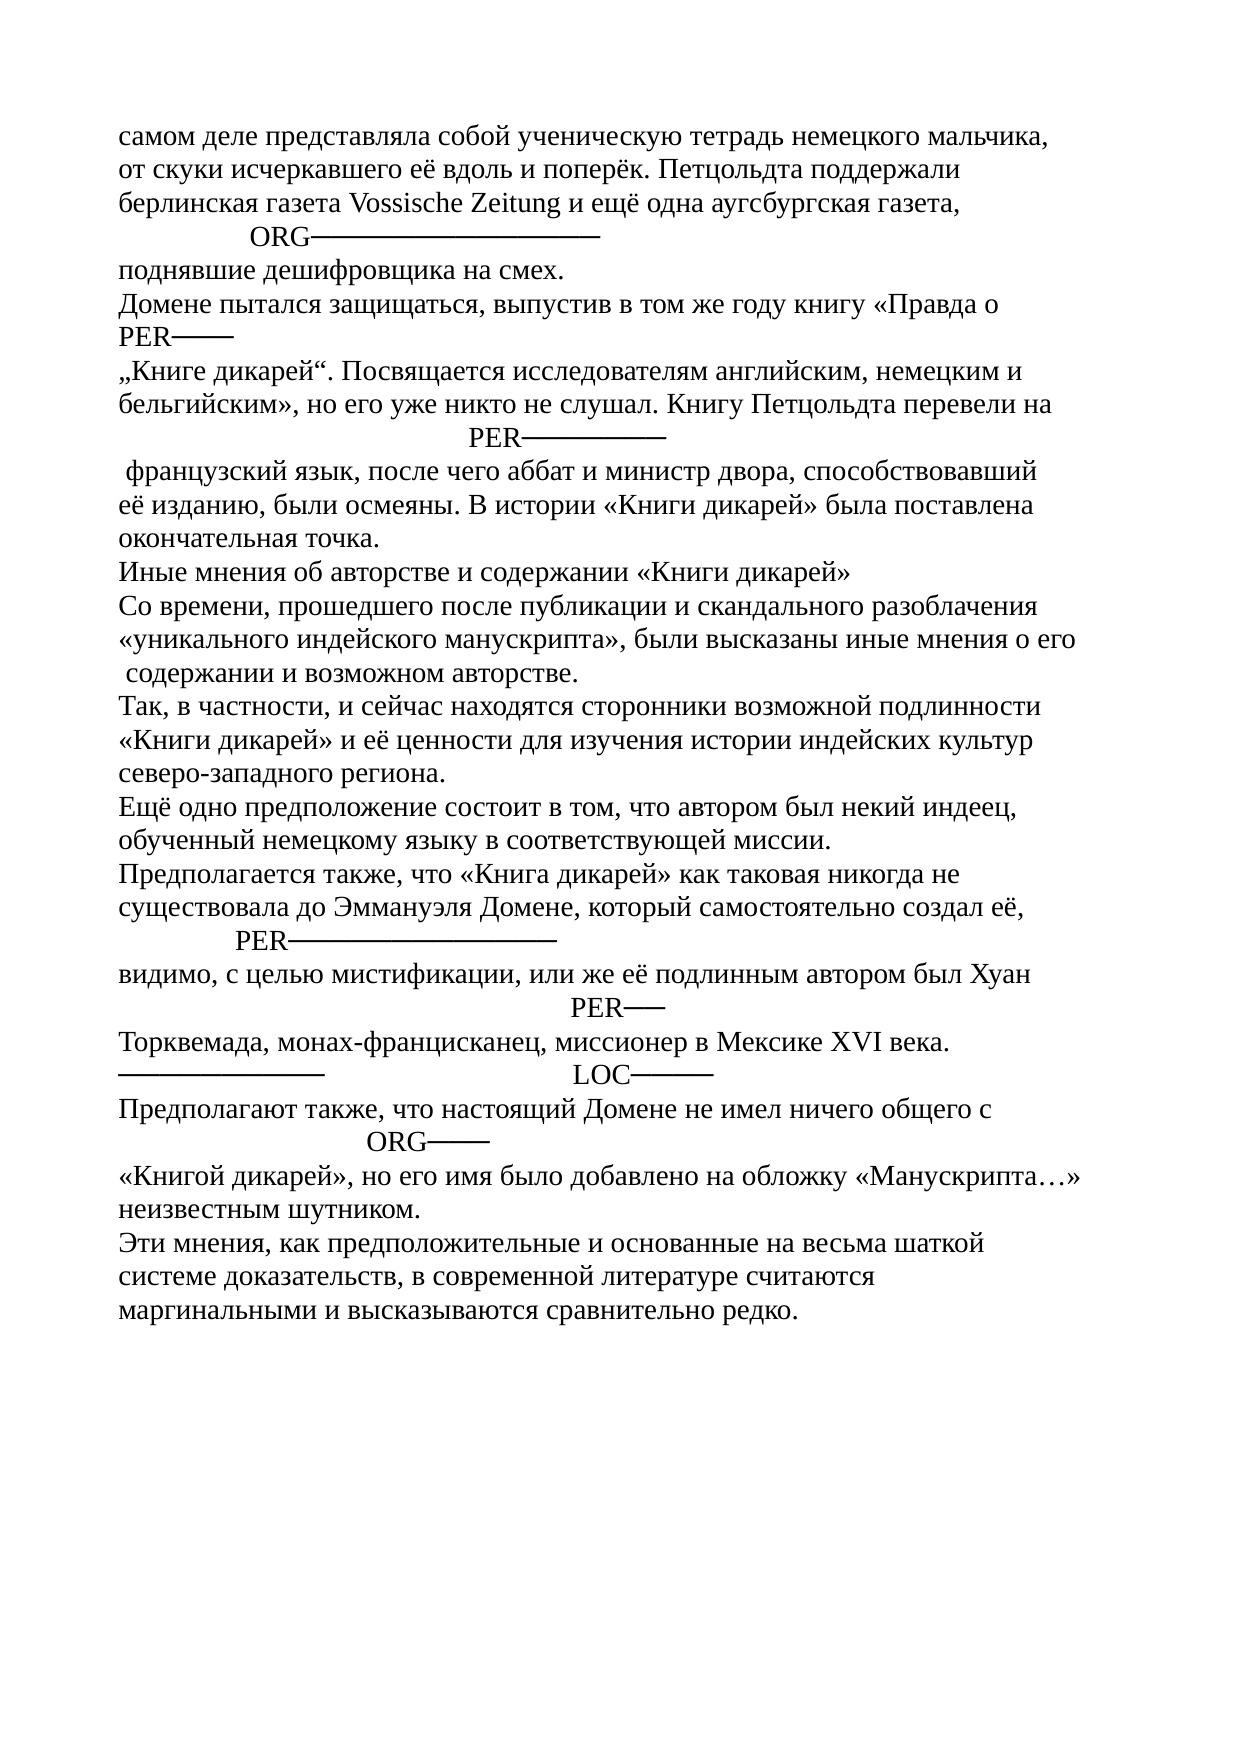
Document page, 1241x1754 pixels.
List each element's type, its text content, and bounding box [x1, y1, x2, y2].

text «Книги дикарей» и её ценности для изучения истории индейских культур [118, 722, 1122, 755]
text ────────── LOC──── [118, 1057, 1122, 1091]
text Со времени, прошедшего после публикации и скандального разоблачения [118, 588, 1122, 621]
text поднявшие дешифровщика на смех. [118, 252, 1122, 286]
text обученный немецкому языку в соответствующей миссии. [118, 822, 1122, 856]
text самом деле представляла собой ученическую тетрадь немецкого мальчика, [118, 118, 1122, 152]
text Домене пытался защищаться, выпустив в том же году книгу «Правда о [118, 286, 1122, 319]
text Ещё одно предположение состоит в том, что автором был некий индеец, [118, 789, 1122, 822]
text PER───────────── [118, 923, 1122, 957]
text ORG────────────── [118, 219, 1122, 252]
text её изданию, были осмеяны. В истории «Книги дикарей» была поставлена [118, 487, 1122, 521]
text ORG─── [118, 1124, 1122, 1158]
text французский язык, после чего аббат и министр двора, способствовавший [118, 453, 1122, 487]
text существовала до Эммануэля Домене, который самостоятельно создал её, [118, 889, 1122, 923]
text Так, в частности, и сейчас находятся сторонники возможной подлинности [118, 688, 1122, 722]
text неизвестным шутником. [118, 1191, 1122, 1225]
text видимо, с целью мистификации, или же её подлинным автором был Хуан [118, 957, 1122, 990]
text PER─────── [118, 420, 1122, 453]
text северо-западного региона. [118, 755, 1122, 789]
text Эти мнения, как предположительные и основанные на весьма шаткой [118, 1225, 1122, 1258]
text PER── [118, 990, 1122, 1024]
text Предполагается также, что «Книга дикарей» как таковая никогда не [118, 856, 1122, 889]
text «уникального индейского манускрипта», были высказаны иные мнения о его [118, 621, 1122, 655]
text Иные мнения об авторстве и содержании «Книги дикарей» [118, 554, 1122, 588]
text окончательная точка. [118, 521, 1122, 554]
text бельгийским», но его уже никто не слушал. Книгу Петцольдта перевели на [118, 386, 1122, 420]
text маргинальными и высказываются сравнительно редко. [118, 1292, 1122, 1326]
text берлинская газета Vossische Zeitung и ещё одна аугсбургская газета, [118, 185, 1122, 219]
text «Книгой дикарей», но его имя было добавлено на обложку «Манускрипта…» [118, 1158, 1122, 1191]
text „Книге дикарей“. Посвящается исследователям английским, немецким и [118, 353, 1122, 386]
text Торквемада, монах-францисканец, миссионер в Мексике XVI века. [118, 1024, 1122, 1057]
text Предполагают также, что настоящий Домене не имел ничего общего с [118, 1091, 1122, 1124]
text от скуки исчеркавшего её вдоль и поперёк. Петцольдта поддержали [118, 152, 1122, 185]
text содержании и возможном авторстве. [118, 655, 1122, 688]
text системе доказательств, в современной литературе считаются [118, 1258, 1122, 1292]
text PER─── [118, 319, 1122, 353]
